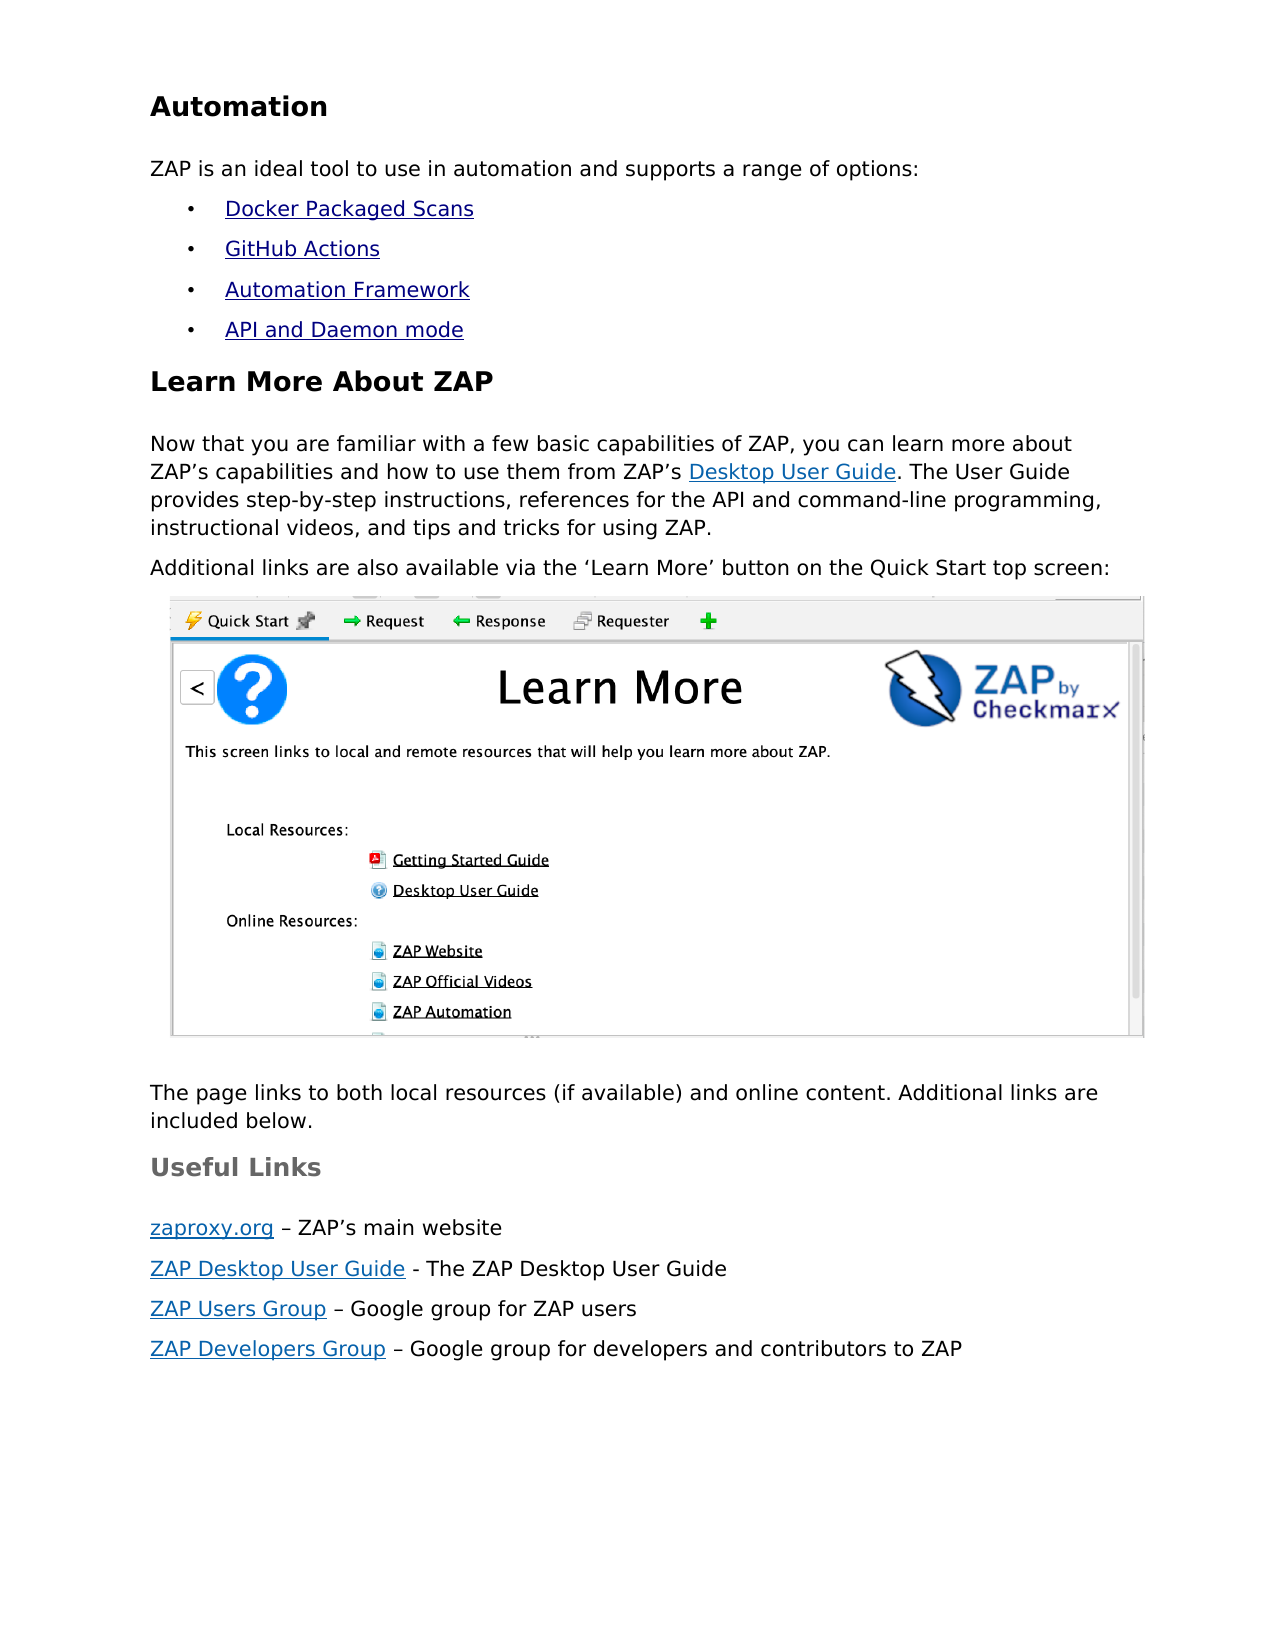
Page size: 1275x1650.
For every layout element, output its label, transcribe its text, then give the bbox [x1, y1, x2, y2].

subtitle Automation [150, 91, 1125, 122]
text The page links to both local resources (if available) and online content. Additional links are included below. [150, 1081, 1125, 1133]
text Now that you are familiar with a few basic capabilities of ZAP, you can learn more about ZAP’s capabilities and how to use them from ZAP’s Desktop User Guide. The User Guide provides step-by-step instructions, references for the API and command-line programming, instructional videos, and tips and tricks for using ZAP. [150, 432, 1125, 540]
text ZAP Developers Group – Google group for developers and contributors to ZAP [150, 1337, 1125, 1362]
picture [169, 596, 1145, 1038]
list Docker Packaged Scans [187, 197, 1125, 221]
list GitHub Actions [187, 237, 1125, 262]
subtitle Learn More About ZAP [150, 367, 1125, 398]
text Additional links are also available via the ‘Learn More’ button on the Quick Start top screen: [150, 556, 1125, 580]
subtitle Useful Links [150, 1153, 1125, 1182]
list API and Daemon mode [187, 318, 1125, 342]
list Automation Framework [187, 278, 1125, 302]
text ZAP Desktop User Guide - The ZAP Desktop User Guide [150, 1257, 1125, 1281]
text zaproxy.org – ZAP’s main website [150, 1216, 1125, 1241]
text ZAP is an ideal tool to use in automation and supports a range of options: [150, 157, 1125, 181]
text ZAP Users Group – Google group for ZAP users [150, 1297, 1125, 1321]
